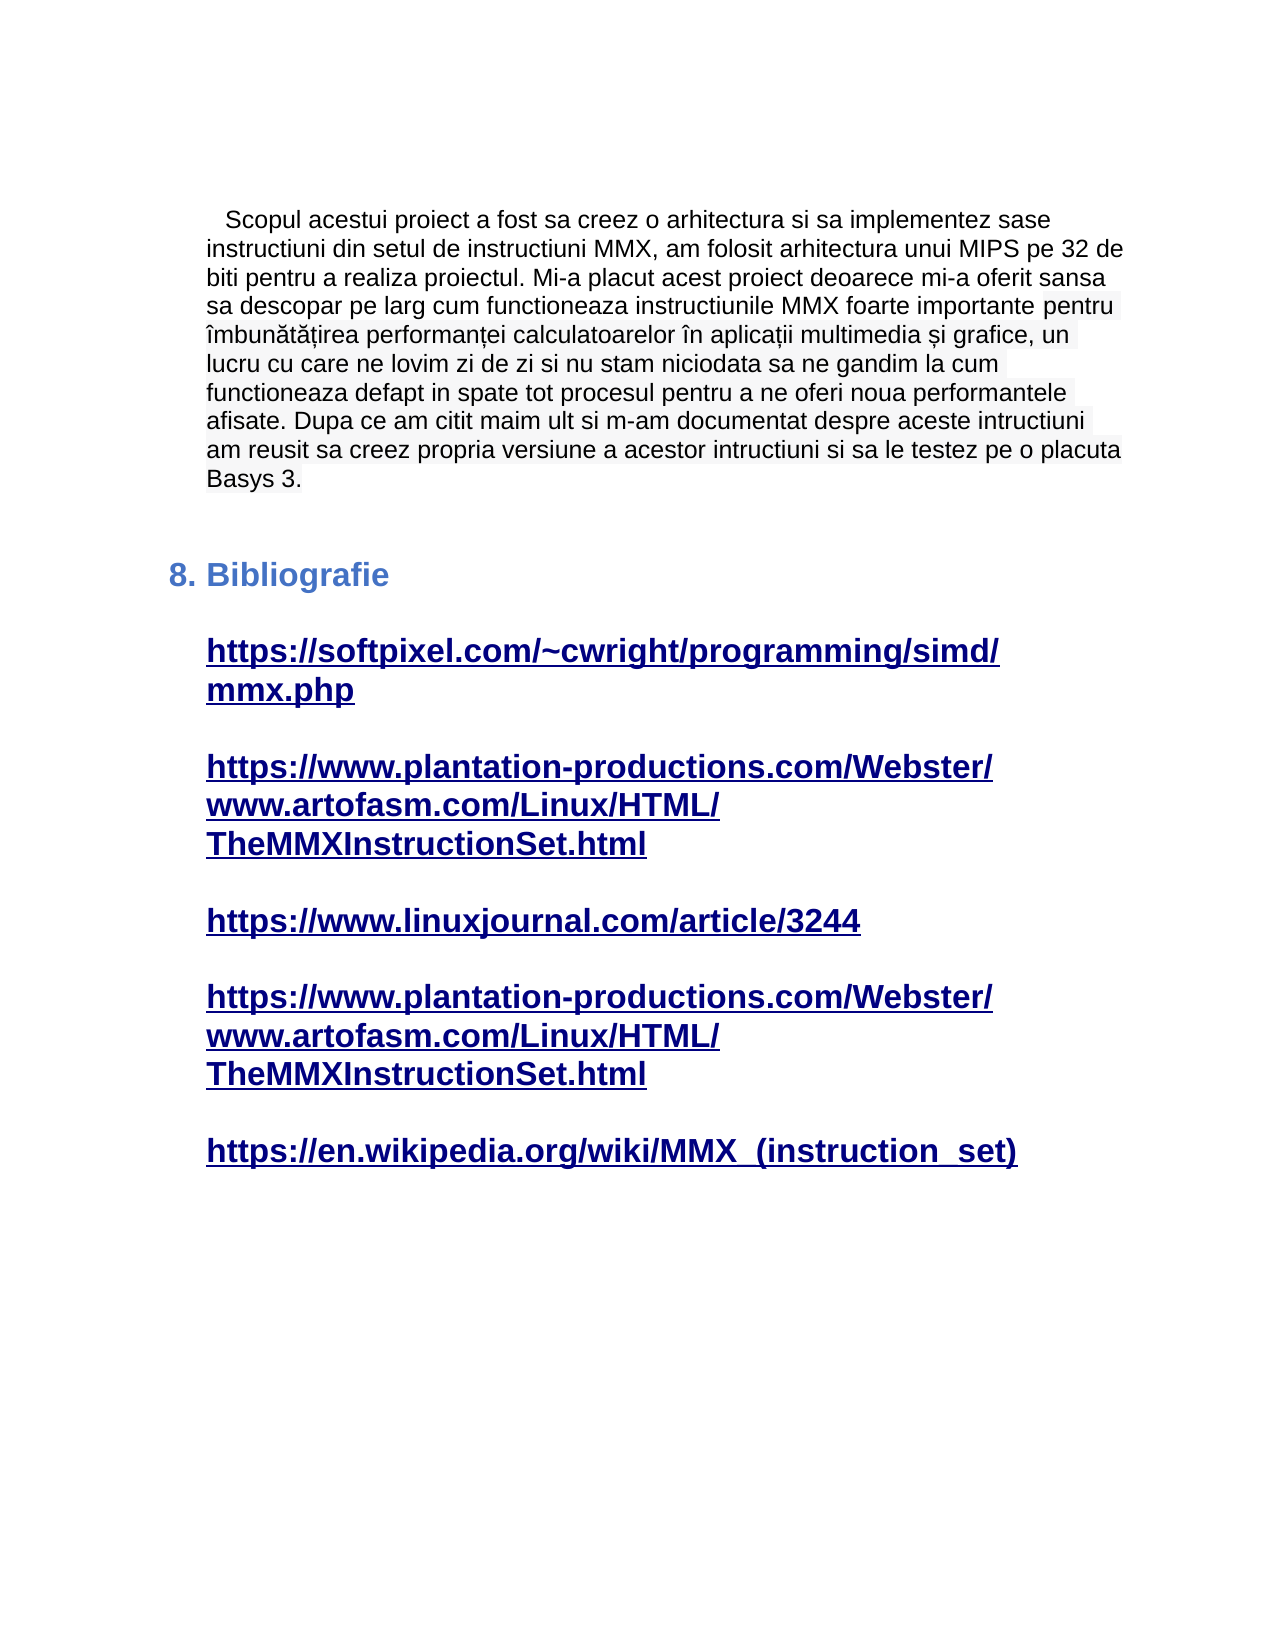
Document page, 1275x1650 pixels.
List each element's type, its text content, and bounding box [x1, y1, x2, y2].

text Scopul acestui proiect a fost sa creez o arhitectura si sa implementez sase instructiuni din setul de instructiuni MMX, am folosit arhitectura unui MIPS pe 32 de biti pentru a realiza proiectul. Mi-a placut acest proiect deoarece mi-a oferit sansa sa descopar pe larg cum functioneaza instructiunile MMX foarte importante pentru îmbunătățirea performanței calculatoarelor în aplicații multimedia și grafice, un lucru cu care ne lovim zi de zi si nu stam niciodata sa ne gandim la cum functioneaza defapt in spate tot procesul pentru a ne oferi noua performantele afisate. Dupa ce am citit maim ult si m-am documentat despre aceste intructiuni am reusit sa creez propria versiune a acestor intructiuni si sa le testez pe o placuta Basys 3. [206, 205, 1125, 493]
list https://www.plantation-productions.com/Webster/www.artofasm.com/Linux/HTML/TheMMXInstructionSet.html [206, 977, 1125, 1093]
list https://en.wikipedia.org/wiki/MMX_(instruction_set) [206, 1131, 1125, 1170]
list https://www.linuxjournal.com/article/3244 [206, 901, 1125, 939]
list Bibliografie [169, 555, 1125, 593]
list https://softpixel.com/~cwright/programming/simd/mmx.php [206, 632, 1125, 708]
list https://www.plantation-productions.com/Webster/www.artofasm.com/Linux/HTML/TheMMXInstructionSet.html [206, 747, 1125, 862]
